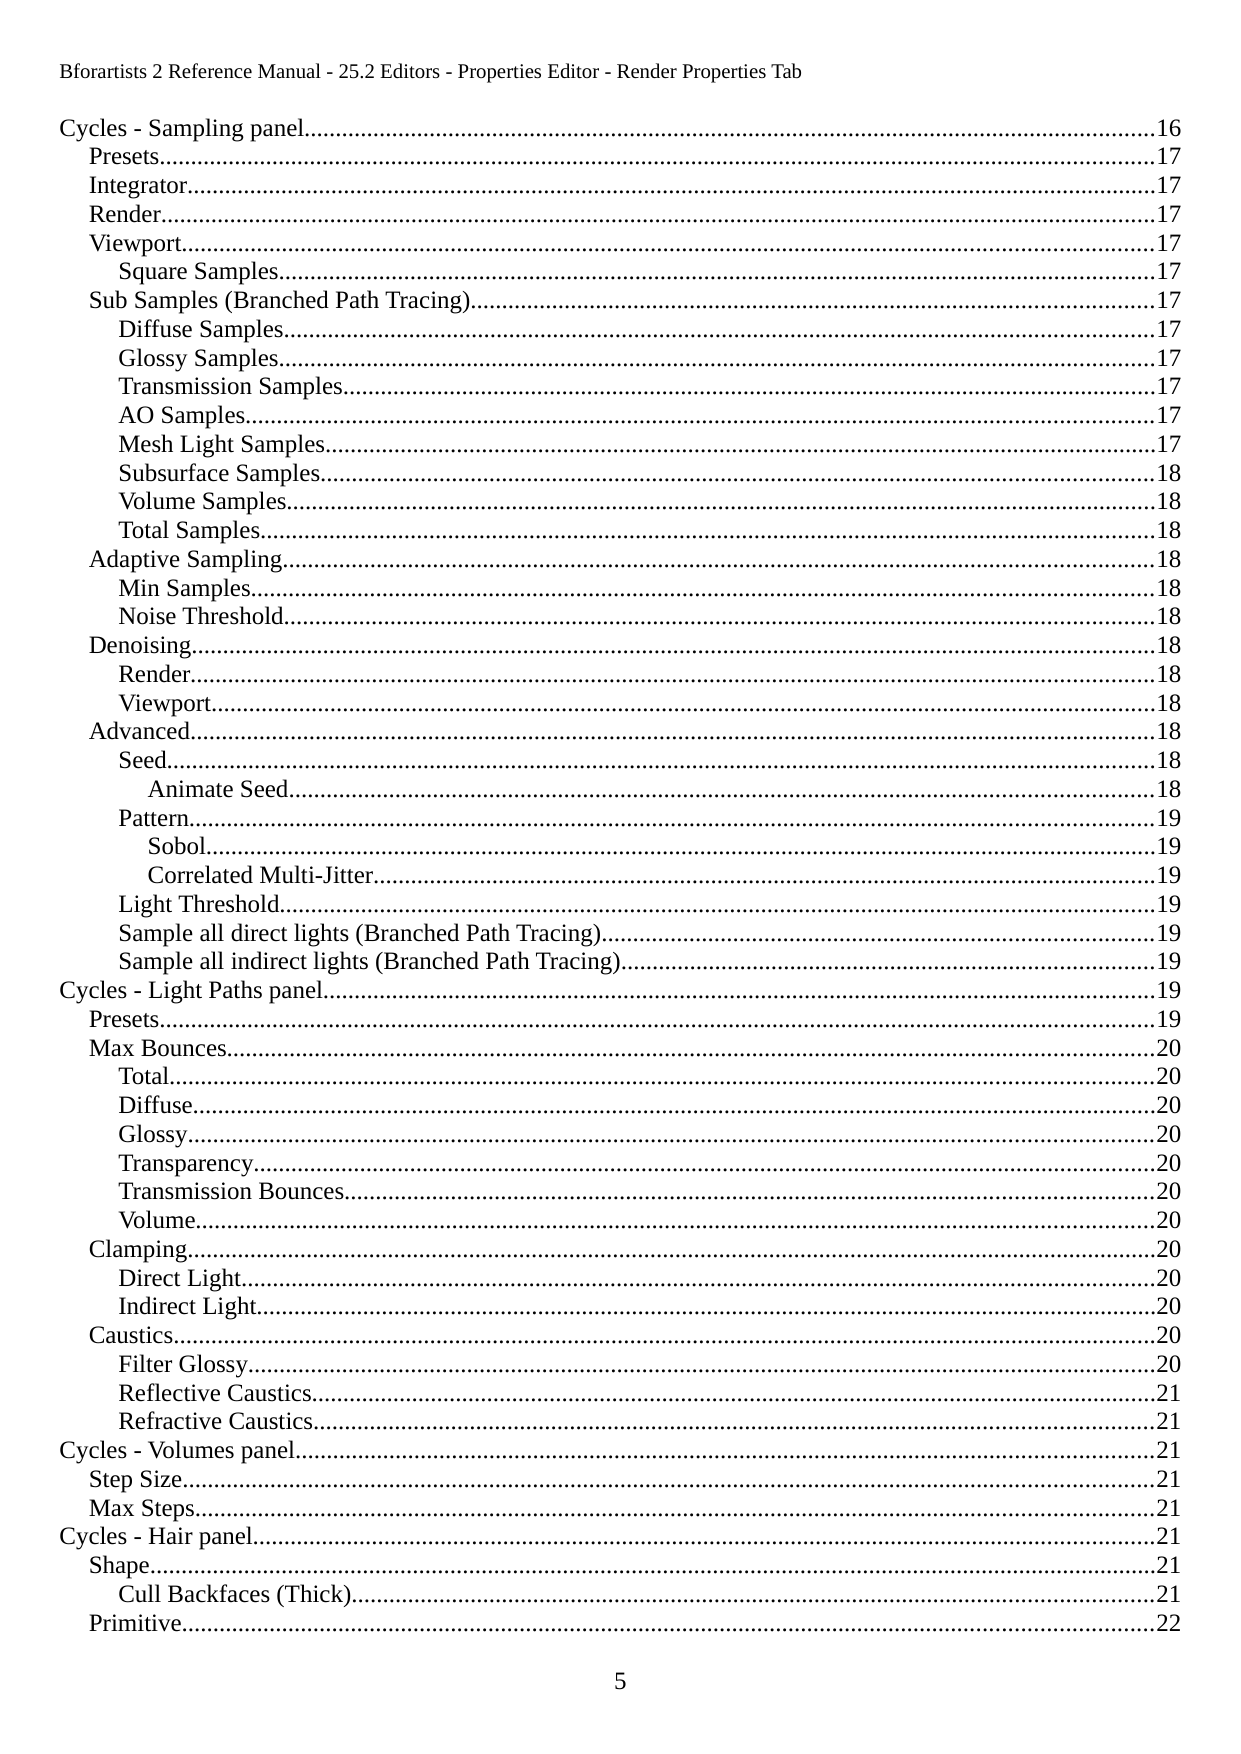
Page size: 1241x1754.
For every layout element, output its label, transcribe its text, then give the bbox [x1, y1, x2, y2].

text Adaptive Sampling 18 [88, 544, 1181, 573]
text Transparency 20 [118, 1148, 1181, 1176]
text Light Threshold 19 [118, 889, 1181, 918]
text Total 20 [118, 1061, 1181, 1090]
text Sample all indirect lights (Branched Path Tracing) 19 [118, 946, 1181, 975]
text Diffuse 20 [118, 1090, 1181, 1119]
text Cull Backfaces (Thick) 21 [118, 1579, 1181, 1608]
text Max Bounces 20 [88, 1033, 1181, 1061]
text Seed 18 [118, 745, 1181, 774]
text Direct Light 20 [118, 1263, 1181, 1291]
text Cycles - Volumes panel 21 [59, 1435, 1181, 1464]
text Caustics 20 [88, 1320, 1181, 1349]
text Cycles - Sampling panel 16 [59, 113, 1181, 141]
text Render 18 [118, 659, 1181, 688]
text Advanced 18 [88, 716, 1181, 745]
text Step Size 21 [88, 1464, 1181, 1493]
text Pattern 19 [118, 803, 1181, 831]
text Indirect Light 20 [118, 1291, 1181, 1320]
text Viewport 17 [88, 228, 1181, 256]
text Sub Samples (Branched Path Tracing) 17 [88, 285, 1181, 314]
text Denoising 18 [88, 630, 1181, 659]
text Diffuse Samples 17 [118, 314, 1181, 343]
text Noise Threshold 18 [118, 601, 1181, 630]
text Animate Seed 18 [147, 774, 1181, 803]
text Reflective Caustics 21 [118, 1378, 1181, 1406]
text Refractive Caustics 21 [118, 1406, 1181, 1435]
text Presets 17 [88, 141, 1181, 170]
text Glossy Samples 17 [118, 343, 1181, 371]
text Primitive 22 [88, 1608, 1181, 1636]
text Cycles - Hair panel 21 [59, 1521, 1181, 1550]
text Clamping 20 [88, 1234, 1181, 1263]
text Cycles - Light Paths panel 19 [59, 975, 1181, 1004]
text Volume Samples 18 [118, 486, 1181, 515]
text Render 17 [88, 199, 1181, 228]
text Filter Glossy 20 [118, 1349, 1181, 1378]
text Viewport 18 [118, 688, 1181, 716]
text Correlated Multi-Jitter 19 [147, 860, 1181, 889]
text Transmission Bounces 20 [118, 1176, 1181, 1205]
text Max Steps 21 [88, 1493, 1181, 1521]
text Volume 20 [118, 1205, 1181, 1234]
text Total Samples 18 [118, 515, 1181, 544]
text Transmission Samples 17 [118, 371, 1181, 400]
text Shape 21 [88, 1550, 1181, 1579]
text Glossy 20 [118, 1119, 1181, 1148]
text Sample all direct lights (Branched Path Tracing) 19 [118, 918, 1181, 946]
text Min Samples 18 [118, 573, 1181, 601]
text Sobol 19 [147, 831, 1181, 860]
text Square Samples 17 [118, 256, 1181, 285]
text Mesh Light Samples 17 [118, 429, 1181, 458]
text Presets 19 [88, 1004, 1181, 1033]
text AO Samples 17 [118, 400, 1181, 429]
text Subsurface Samples 18 [118, 458, 1181, 486]
text Integrator 17 [88, 170, 1181, 199]
